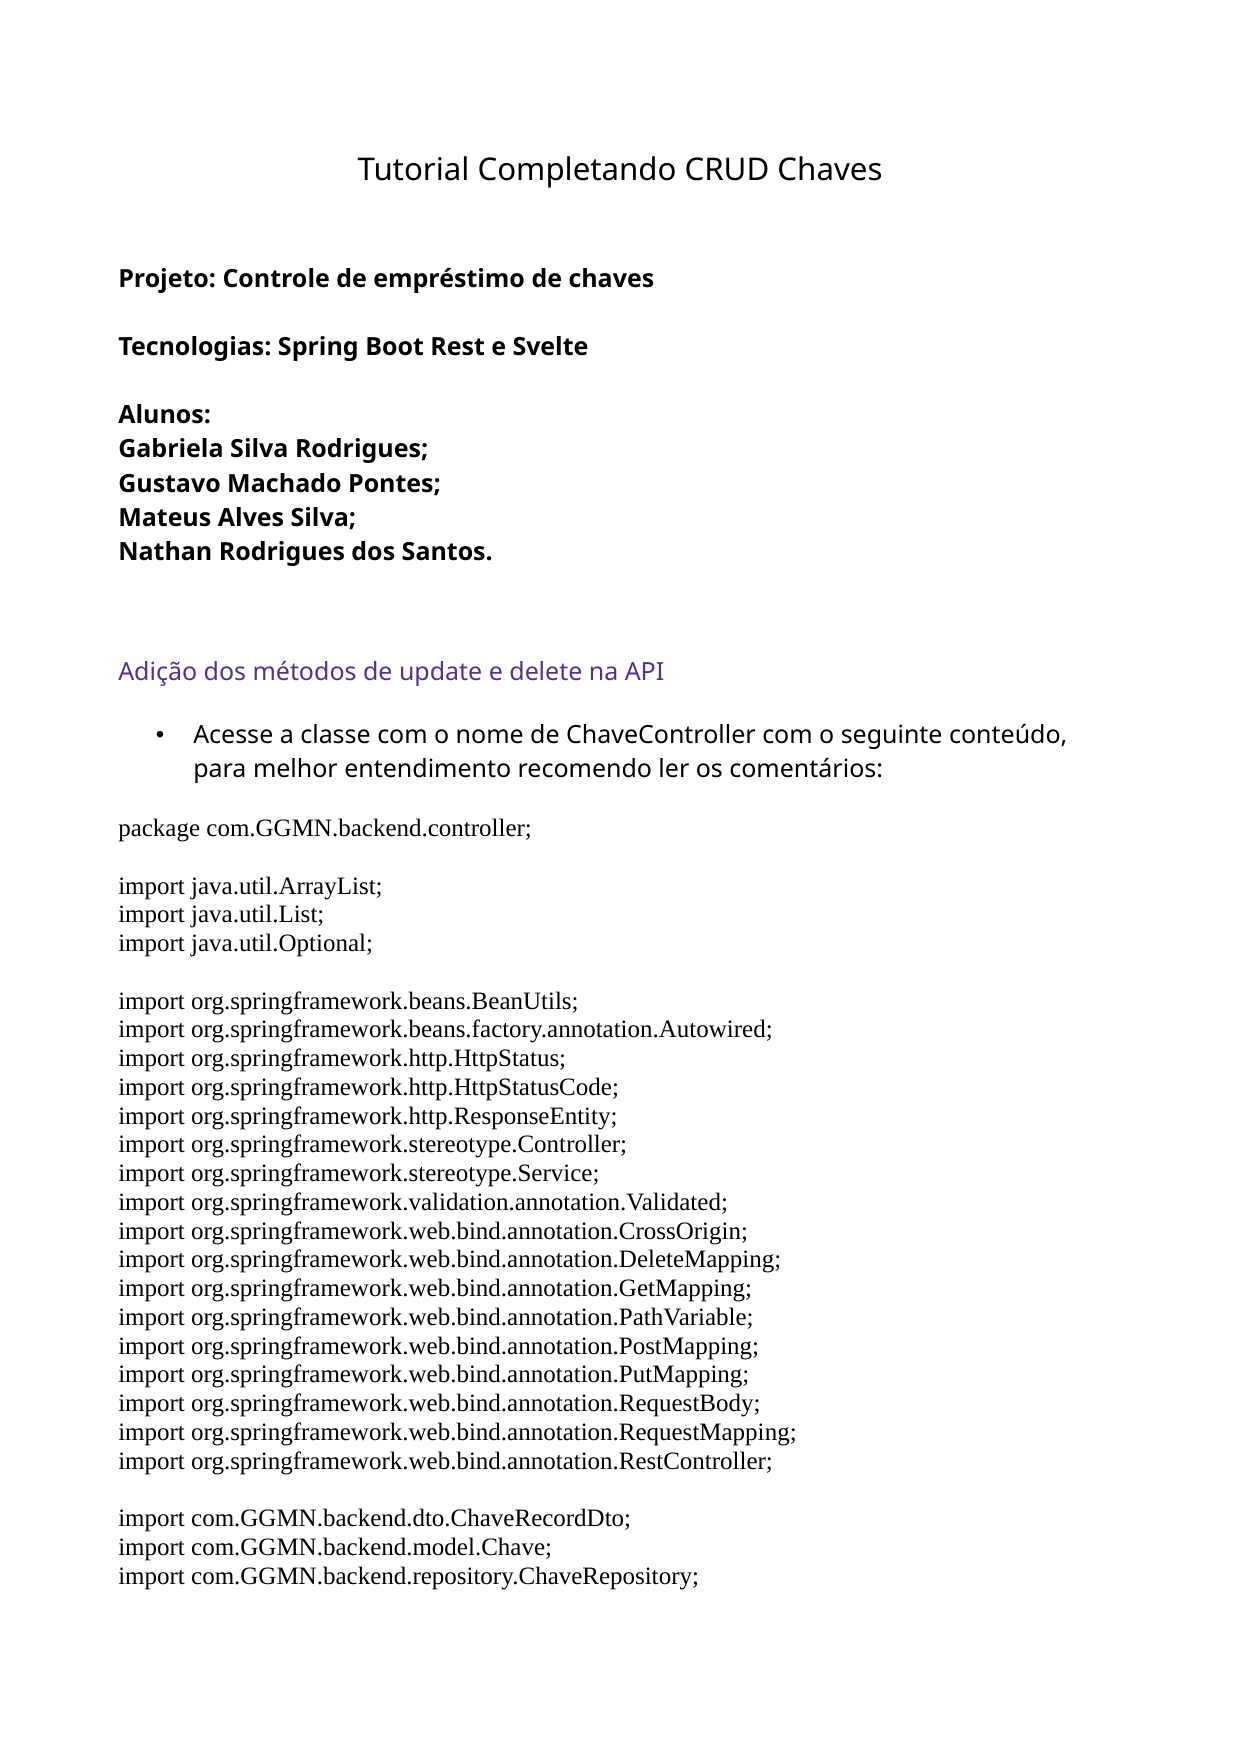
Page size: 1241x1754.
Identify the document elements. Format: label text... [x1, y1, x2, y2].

text package com.GGMN.backend.controller; [118, 813, 1122, 842]
text import org.springframework.http.HttpStatusCode; [118, 1072, 1122, 1101]
text import java.util.List; [118, 899, 1122, 928]
text import org.springframework.validation.annotation.Validated; [118, 1187, 1122, 1216]
text Alunos: Gabriela Silva Rodrigues; [118, 397, 1122, 465]
text Adição dos métodos de update e delete na API [118, 654, 1122, 688]
text Mateus Alves Silva; Nathan Rodrigues dos Santos. [118, 499, 1122, 567]
text import org.springframework.beans.factory.annotation.Autowired; [118, 1014, 1122, 1043]
text import org.springframework.http.HttpStatus; [118, 1043, 1122, 1072]
text import org.springframework.web.bind.annotation.GetMapping; [118, 1273, 1122, 1302]
text import org.springframework.web.bind.annotation.DeleteMapping; [118, 1244, 1122, 1273]
text import org.springframework.web.bind.annotation.PathVariable; [118, 1302, 1122, 1331]
text import org.springframework.web.bind.annotation.PostMapping; [118, 1331, 1122, 1359]
text import org.springframework.http.ResponseEntity; [118, 1101, 1122, 1129]
text import org.springframework.stereotype.Controller; [118, 1129, 1122, 1158]
text import org.springframework.web.bind.annotation.PutMapping; [118, 1359, 1122, 1388]
text Projeto: Controle de empréstimo de chaves [118, 261, 1122, 295]
text import com.GGMN.backend.model.Chave; [118, 1532, 1122, 1561]
text Tecnologias: Spring Boot Rest e Svelte [118, 329, 1122, 363]
text import org.springframework.web.bind.annotation.RestController; [118, 1446, 1122, 1474]
text import org.springframework.beans.BeanUtils; [118, 986, 1122, 1014]
text import org.springframework.stereotype.Service; [118, 1158, 1122, 1187]
text import java.util.Optional; [118, 928, 1122, 957]
list Acesse a classe com o nome de ChaveController com o seguinte conteúdo, para melhor entendimento recomendo ler os comentários: [156, 716, 1122, 784]
text Gustavo Machado Pontes; [118, 465, 1122, 499]
text import org.springframework.web.bind.annotation.RequestBody; [118, 1388, 1122, 1417]
text Tutorial Completando CRUD Chaves [118, 147, 1122, 189]
text import org.springframework.web.bind.annotation.CrossOrigin; [118, 1216, 1122, 1244]
text import org.springframework.web.bind.annotation.RequestMapping; [118, 1417, 1122, 1446]
text import com.GGMN.backend.repository.ChaveRepository; [118, 1561, 1122, 1589]
text import com.GGMN.backend.dto.ChaveRecordDto; [118, 1503, 1122, 1532]
text import java.util.ArrayList; [118, 871, 1122, 899]
